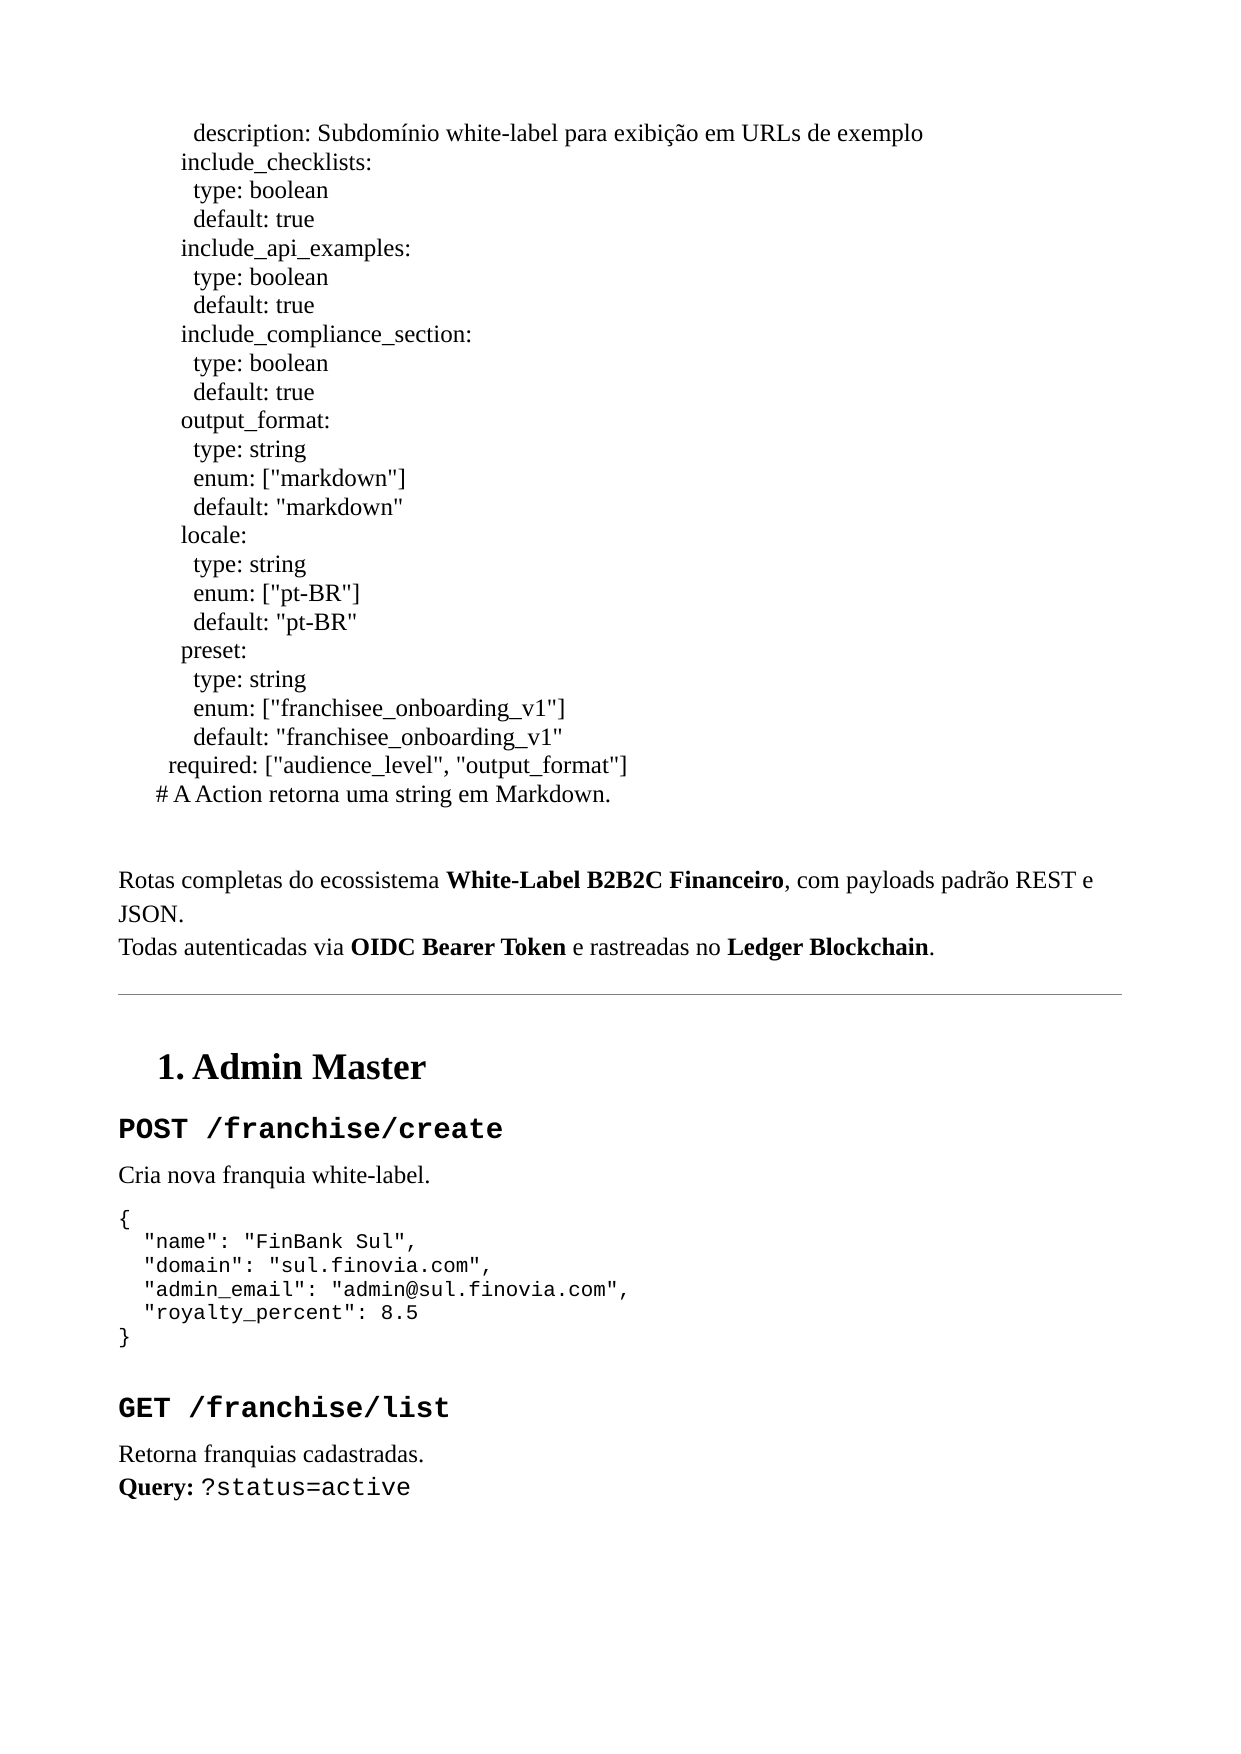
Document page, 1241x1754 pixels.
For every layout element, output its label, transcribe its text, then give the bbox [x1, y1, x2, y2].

text default: "markdown" [118, 492, 1122, 521]
text enum: ["pt-BR"] [118, 578, 1122, 607]
text default: true [118, 291, 1122, 319]
text Retorna franquias cadastradas. Query: ?status=active [118, 1439, 1122, 1503]
text include_api_examples: [118, 233, 1122, 262]
text "domain": "sul.finovia.com", [118, 1255, 1122, 1279]
text type: boolean [118, 176, 1122, 204]
text enum: ["markdown"] [118, 463, 1122, 492]
text { [118, 1208, 1122, 1231]
text type: string [118, 549, 1122, 578]
text locale: [118, 521, 1122, 549]
text description: Subdomínio white-label para exibição em URLs de exemplo [118, 118, 1122, 147]
text enum: ["franchisee_onboarding_v1"] [118, 693, 1122, 722]
text required: ["audience_level", "output_format"] [118, 751, 1122, 779]
text include_checklists: [118, 147, 1122, 176]
text type: string [118, 434, 1122, 463]
text type: boolean [118, 262, 1122, 291]
text output_format: [118, 406, 1122, 434]
text type: boolean [118, 348, 1122, 377]
text type: string [118, 664, 1122, 693]
text "name": "FinBank Sul", [118, 1231, 1122, 1255]
text default: "pt-BR" [118, 607, 1122, 636]
subtitle 🧩 1. Admin Master [118, 1044, 1122, 1087]
text } [118, 1326, 1122, 1349]
text "royalty_percent": 8.5 [118, 1302, 1122, 1326]
text preset: [118, 636, 1122, 664]
text include_compliance_section: [118, 319, 1122, 348]
text default: true [118, 377, 1122, 406]
text Cria nova franquia white-label. [118, 1160, 1122, 1189]
text Rotas completas do ecossistema White-Label B2B2C Financeiro, com payloads padrão REST e JSON. Todas autenticadas via OIDC Bearer Token e rastreadas no Ledger Blockchain. [118, 866, 1122, 960]
subtitle GET /franchise/list [118, 1394, 1122, 1427]
text default: "franchisee_onboarding_v1" [118, 722, 1122, 751]
text "admin_email": "admin@sul.finovia.com", [118, 1279, 1122, 1302]
text # A Action retorna uma string em Markdown. [118, 779, 1122, 808]
subtitle POST /franchise/create [118, 1114, 1122, 1148]
text default: true [118, 204, 1122, 233]
